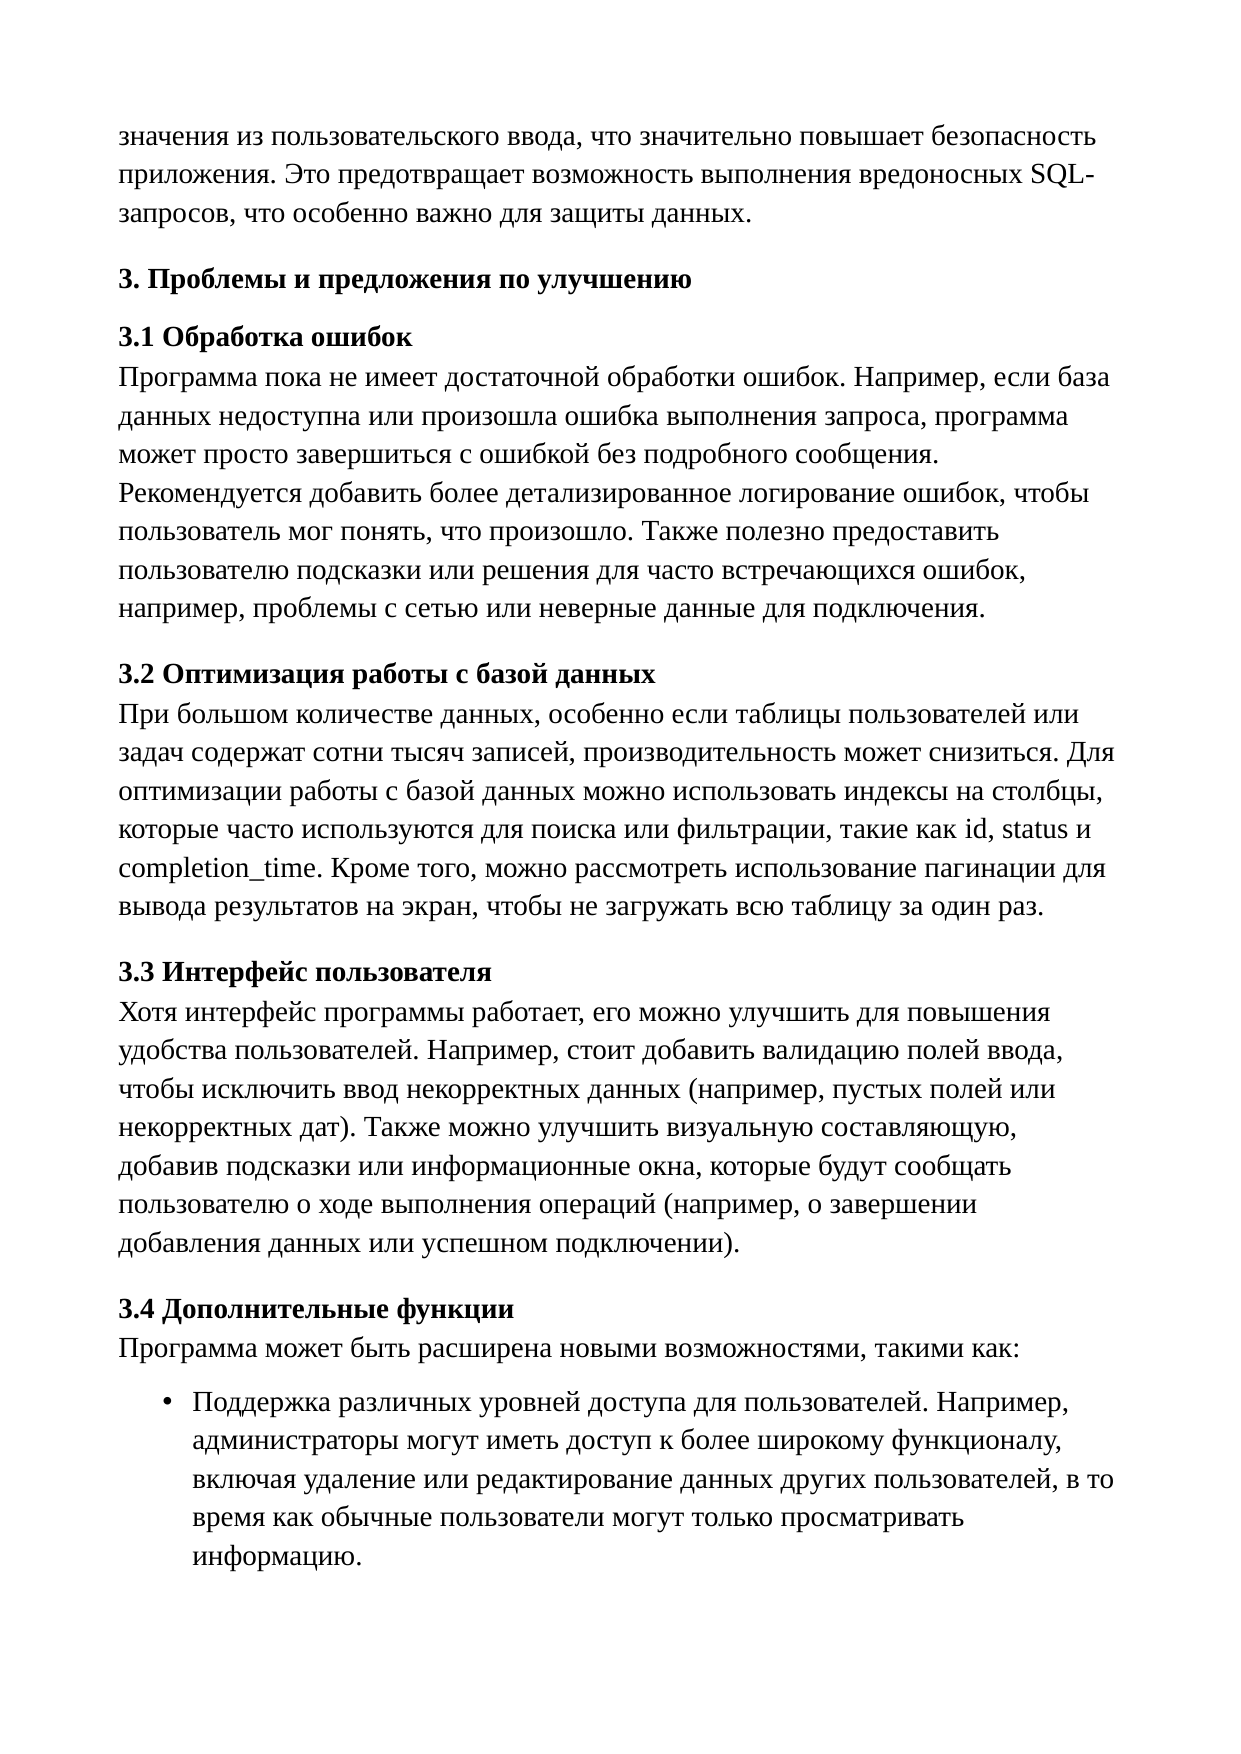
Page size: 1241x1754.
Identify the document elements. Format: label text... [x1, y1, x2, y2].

text Программа может быть расширена новыми возможностями, такими как: [118, 1331, 1122, 1364]
text При большом количестве данных, особенно если таблицы пользователей или задач содержат сотни тысяч записей, производительность может снизиться. Для оптимизации работы с базой данных можно использовать индексы на столбцы, которые часто используются для поиска или фильтрации, такие как id, status и completion_time. Кроме того, можно рассмотреть использование пагинации для вывода результатов на экран, чтобы не загружать всю таблицу за один раз. [118, 696, 1122, 922]
text Программа пока не имеет достаточной обработки ошибок. Например, если база данных недоступна или произошла ошибка выполнения запроса, программа может просто завершиться с ошибкой без подробного сообщения. Рекомендуется добавить более детализированное логирование ошибок, чтобы пользователь мог понять, что произошло. Также полезно предоставить пользователю подсказки или решения для часто встречающихся ошибок, например, проблемы с сетью или неверные данные для подключения. [118, 359, 1122, 624]
subtitle 3.1 Обработка ошибок [118, 319, 1122, 353]
text Хотя интерфейс программы работает, его можно улучшить для повышения удобства пользователей. Например, стоит добавить валидацию полей ввода, чтобы исключить ввод некорректных данных (например, пустых полей или некорректных дат). Также можно улучшить визуальную составляющую, добавив подсказки или информационные окна, которые будут сообщать пользователю о ходе выполнения операций (например, о завершении добавления данных или успешном подключении). [118, 994, 1122, 1259]
subtitle 3.3 Интерфейс пользователя [118, 954, 1122, 988]
subtitle 3.4 Дополнительные функции [118, 1291, 1122, 1324]
subtitle 3. Проблемы и предложения по улучшению [118, 261, 1122, 294]
subtitle 3.2 Оптимизация работы с базой данных [118, 656, 1122, 689]
list Поддержка различных уровней доступа для пользователей. Например, администраторы могут иметь доступ к более широкому функционалу, включая удаление или редактирование данных других пользователей, в то время как обычные пользователи могут только просматривать информацию. [162, 1384, 1122, 1572]
text значения из пользовательского ввода, что значительно повышает безопасность приложения. Это предотвращает возможность выполнения вредоносных SQL-запросов, что особенно важно для защиты данных. [118, 118, 1122, 229]
